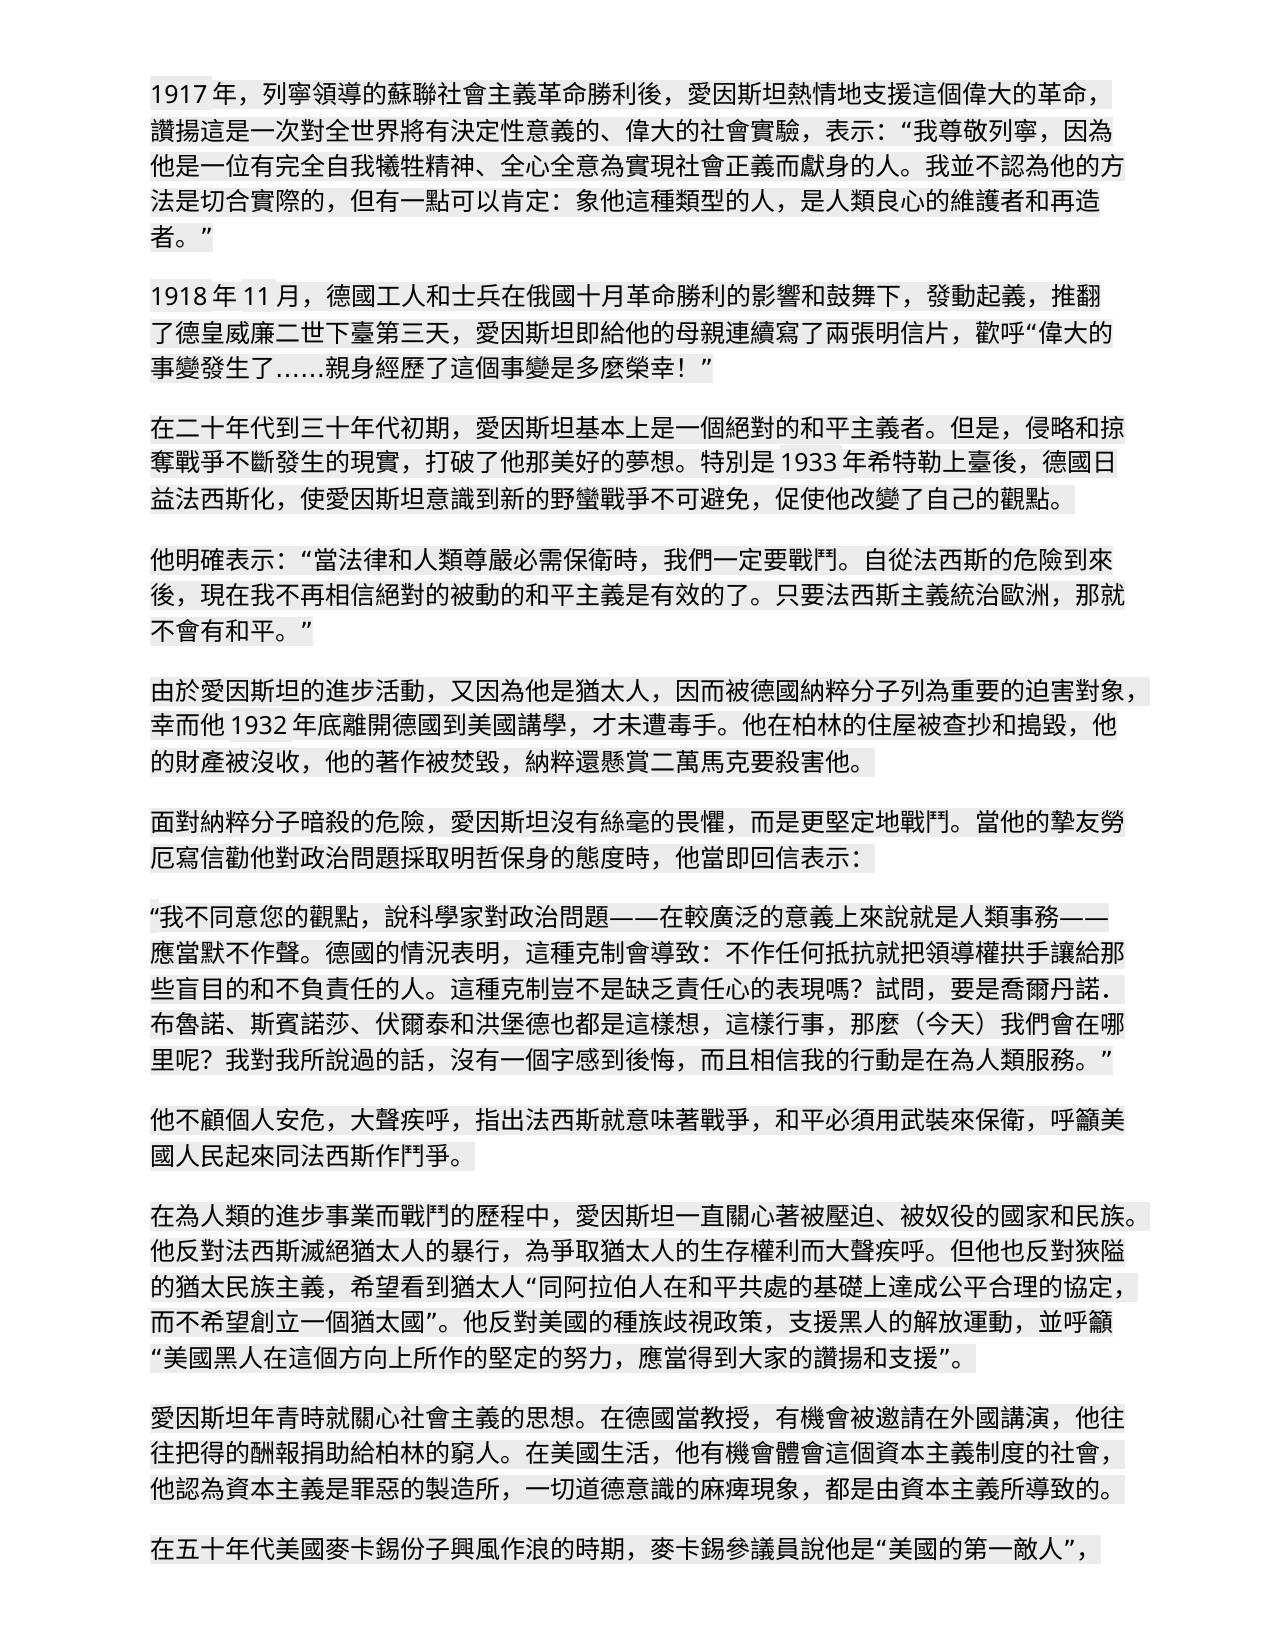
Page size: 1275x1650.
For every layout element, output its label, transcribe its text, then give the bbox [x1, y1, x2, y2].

text 在二十年代到三十年代初期，愛因斯坦基本上是一個絕對的和平主義者。但是，侵略和掠奪戰爭不斷發生的現實，打破了他那美好的夢想。特別是1933年希特勒上臺後，德國日益法西斯化，使愛因斯坦意識到新的野蠻戰爭不可避免，促使他改變了自己的觀點。 [150, 408, 1125, 514]
text 在為人類的進步事業而戰鬥的歷程中，愛因斯坦一直關心著被壓迫、被奴役的國家和民族。他反對法西斯滅絕猶太人的暴行，為爭取猶太人的生存權利而大聲疾呼。但他也反對狹隘的猶太民族主義，希望看到猶太人“同阿拉伯人在和平共處的基礎上達成公平合理的協定，而不希望創立一個猶太國”。他反對美國的種族歧視政策，支援黑人的解放運動，並呼籲“美國黑人在這個方向上所作的堅定的努力，應當得到大家的讚揚和支援”。 [150, 1196, 1125, 1373]
text 愛因斯坦年青時就關心社會主義的思想。在德國當教授，有機會被邀請在外國講演，他往往把得的酬報捐助給柏林的窮人。在美國生活，他有機會體會這個資本主義制度的社會，他認為資本主義是罪惡的製造所，一切道德意識的麻痺現象，都是由資本主義所導致的。 [150, 1398, 1125, 1504]
text 由於愛因斯坦的進步活動，又因為他是猶太人，因而被德國納粹分子列為重要的迫害對象，幸而他1932年底離開德國到美國講學，才未遭毒手。他在柏林的住屋被查抄和搗毀，他的財產被沒收，他的著作被焚毀，納粹還懸賞二萬馬克要殺害他。 [150, 671, 1125, 777]
text 1917年，列寧領導的蘇聯社會主義革命勝利後，愛因斯坦熱情地支援這個偉大的革命，讚揚這是一次對全世界將有決定性意義的、偉大的社會實驗，表示：“我尊敬列寧，因為他是一位有完全自我犧牲精神、全心全意為實現社會正義而獻身的人。我並不認為他的方法是切合實際的，但有一點可以肯定：象他這種類型的人，是人類良心的維護者和再造者。” [150, 75, 1125, 252]
text 1918年11月，德國工人和士兵在俄國十月革命勝利的影響和鼓舞下，發動起義，推翻了德皇威廉二世下臺第三天，愛因斯坦即給他的母親連續寫了兩張明信片，歡呼“偉大的事變發生了……親身經歷了這個事變是多麼榮幸！” [150, 277, 1125, 383]
text 在五十年代美國麥卡錫份子興風作浪的時期，麥卡錫參議員說他是“美國的第一敵人”， [150, 1529, 1125, 1564]
text “我不同意您的觀點，說科學家對政治問題——在較廣泛的意義上來說就是人類事務——應當默不作聲。德國的情況表明，這種克制會導致：不作任何抵抗就把領導權拱手讓給那些盲目的和不負責任的人。這種克制豈不是缺乏責任心的表現嗎？試問，要是喬爾丹諾．布魯諾、斯賓諾莎、伏爾泰和洪堡德也都是這樣想，這樣行事，那麼（今天）我們會在哪里呢？我對我所說過的話，沒有一個字感到後悔，而且相信我的行動是在為人類服務。” [150, 898, 1125, 1075]
text 他不顧個人安危，大聲疾呼，指出法西斯就意味著戰爭，和平必須用武裝來保衛，呼籲美國人民起來同法西斯作鬥爭。 [150, 1100, 1125, 1171]
text 面對納粹分子暗殺的危險，愛因斯坦沒有絲毫的畏懼，而是更堅定地戰鬥。當他的摯友勞厄寫信勸他對政治問題採取明哲保身的態度時，他當即回信表示： [150, 802, 1125, 873]
text 他明確表示：“當法律和人類尊嚴必需保衛時，我們一定要戰鬥。自從法西斯的危險到來後，現在我不再相信絕對的被動的和平主義是有效的了。只要法西斯主義統治歐洲，那就不會有和平。” [150, 539, 1125, 646]
